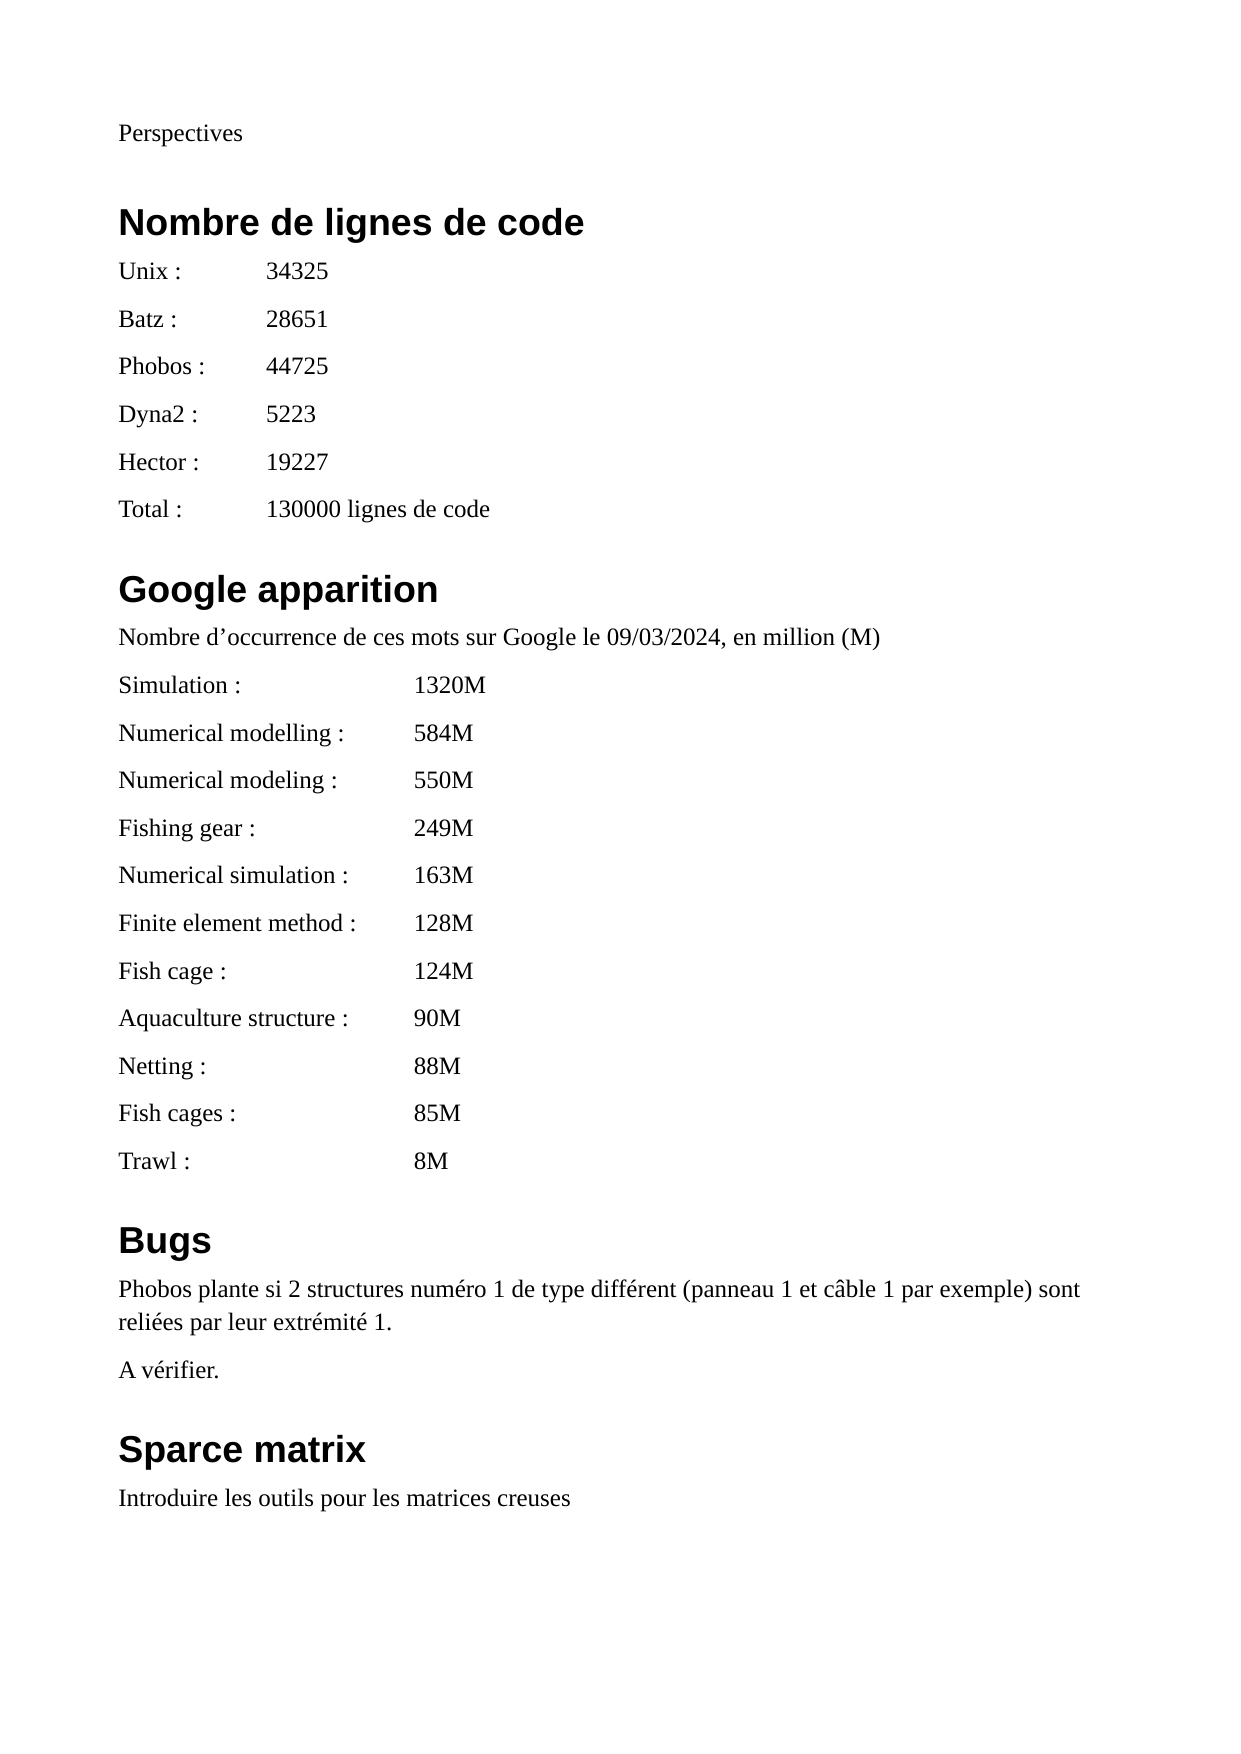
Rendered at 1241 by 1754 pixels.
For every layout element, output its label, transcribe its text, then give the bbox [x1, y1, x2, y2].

text Numerical modelling : 584M [118, 718, 1122, 746]
text Aquaculture structure : 90M [118, 1003, 1122, 1032]
subtitle Nombre de lignes de code [118, 201, 1122, 244]
text Finite element method : 128M [118, 908, 1122, 937]
text Hector : 19227 [118, 447, 1122, 475]
text Numerical modeling : 550M [118, 765, 1122, 794]
text Fish cage : 124M [118, 956, 1122, 984]
text Nombre d’occurrence de ces mots sur Google le 09/03/2024, en million (M) [118, 622, 1122, 651]
text Trawl : 8M [118, 1146, 1122, 1175]
text Phobos plante si 2 structures numéro 1 de type différent (panneau 1 et câble 1 par exemple) sont reliées par leur extrémité 1. [118, 1274, 1122, 1336]
text Introduire les outils pour les matrices creuses [118, 1483, 1122, 1512]
text Unix : 34325 [118, 256, 1122, 285]
text Total : 130000 lignes de code [118, 494, 1122, 523]
subtitle Sparce matrix [118, 1428, 1122, 1471]
subtitle Google apparition [118, 567, 1122, 610]
text Phobos : 44725 [118, 351, 1122, 380]
text Fishing gear : 249M [118, 813, 1122, 842]
text A vérifier. [118, 1355, 1122, 1384]
text Batz : 28651 [118, 304, 1122, 333]
text Dyna2 : 5223 [118, 399, 1122, 428]
subtitle Bugs [118, 1219, 1122, 1262]
text Fish cages : 85M [118, 1098, 1122, 1127]
text Perspectives [118, 118, 1122, 147]
text Netting : 88M [118, 1051, 1122, 1080]
text Simulation : 1320M [118, 670, 1122, 699]
text Numerical simulation : 163M [118, 861, 1122, 889]
